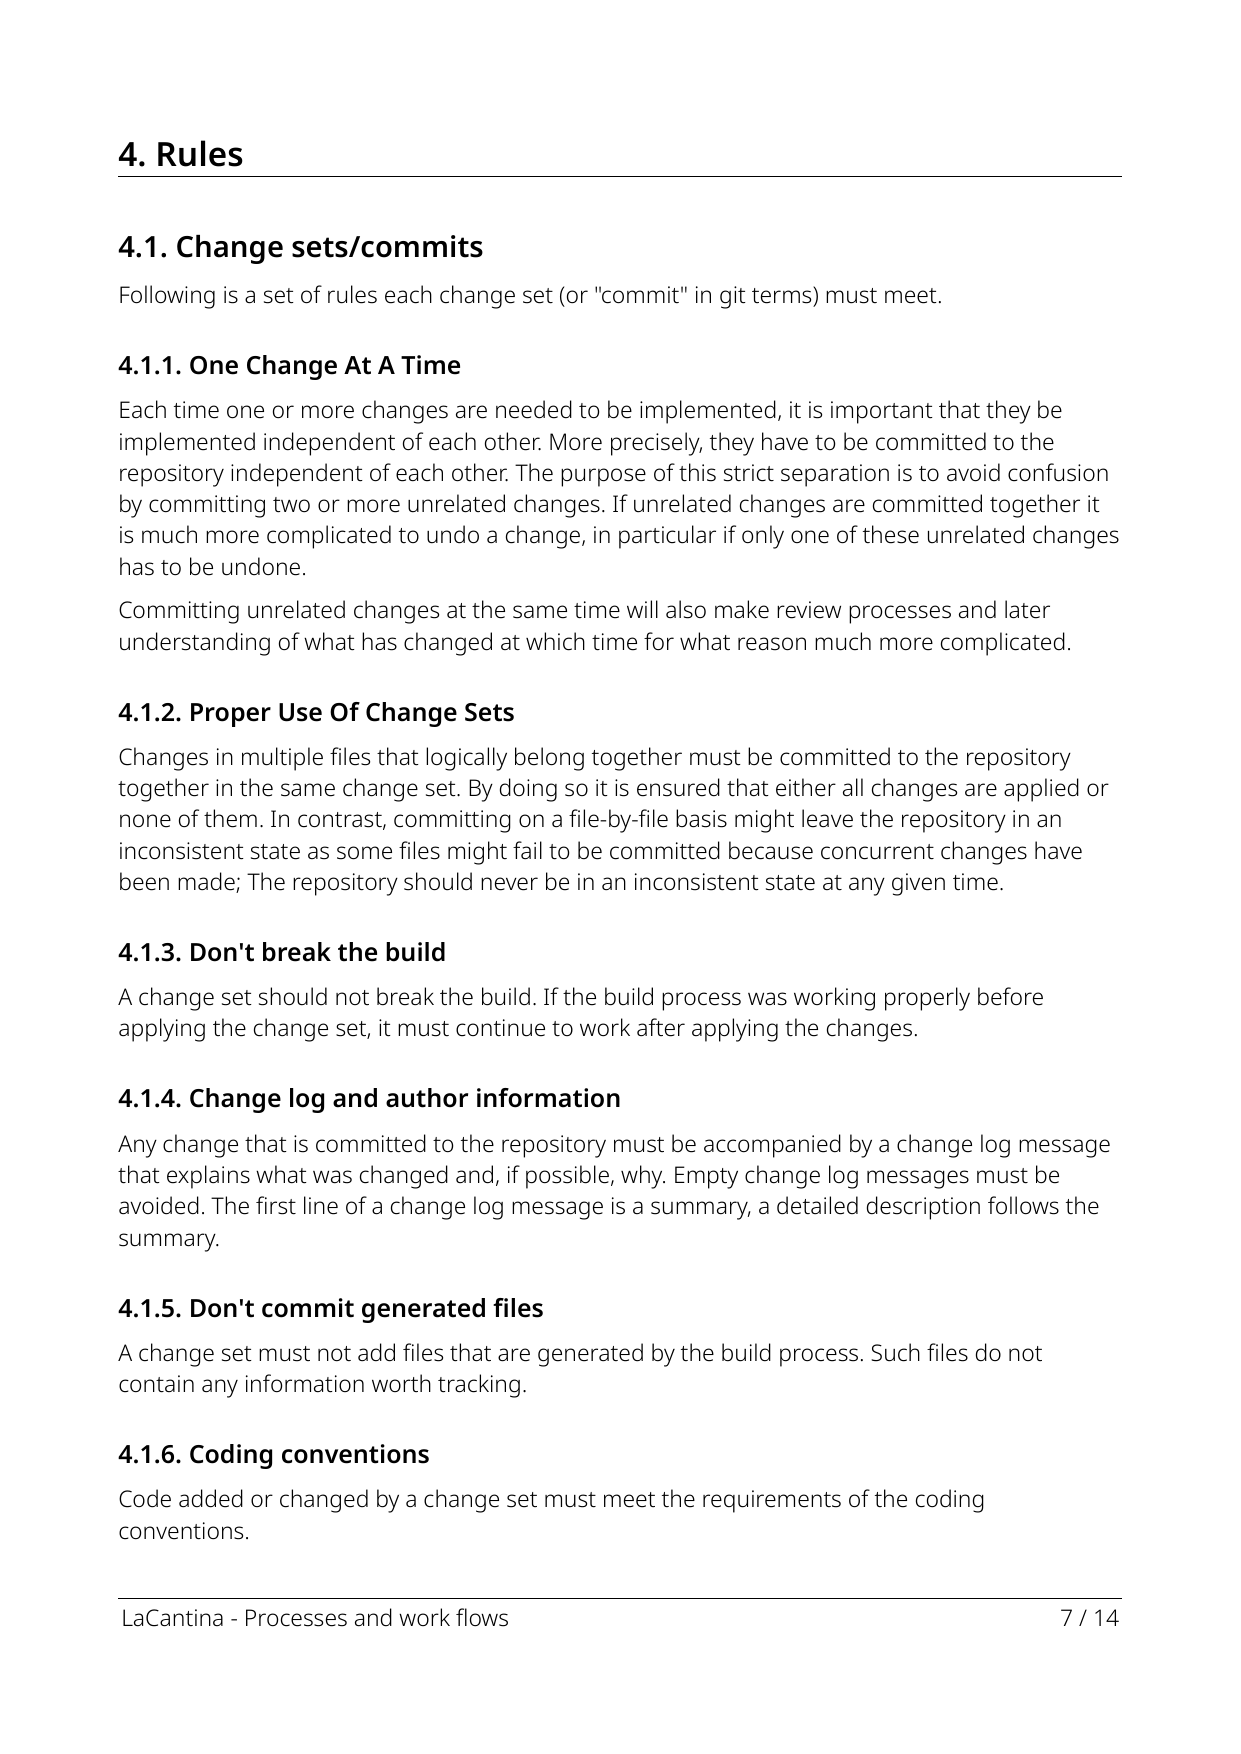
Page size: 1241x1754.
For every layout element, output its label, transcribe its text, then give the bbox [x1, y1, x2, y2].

subtitle One Change At A Time [118, 348, 1122, 382]
text Any change that is committed to the repository must be accompanied by a change log message that explains what was changed and, if possible, why. Empty change log messages must be avoided. The first line of a change log message is a summary, a detailed description follows the summary. [118, 1128, 1122, 1253]
subtitle Change sets/commits [118, 227, 1122, 266]
text Committing unrelated changes at the same time will also make review processes and later understanding of what has changed at which time for what reason much more complicated. [118, 594, 1122, 657]
text Following is a set of rules each change set (or "commit" in git terms) must meet. [118, 279, 1122, 310]
subtitle Change log and author information [118, 1081, 1122, 1115]
subtitle Coding conventions [118, 1437, 1122, 1471]
text A change set must not add files that are generated by the build process. Such files do not contain any information worth tracking. [118, 1337, 1122, 1399]
text Each time one or more changes are needed to be implemented, it is important that they be implemented independent of each other. More precisely, they have to be committed to the repository independent of each other. The purpose of this strict separation is to avoid confusion by committing two or more unrelated changes. If unrelated changes are committed together it is much more complicated to undo a change, in particular if only one of these unrelated changes has to be undone. [118, 394, 1122, 582]
subtitle Don't break the build [118, 934, 1122, 969]
subtitle Don't commit generated files [118, 1290, 1122, 1324]
text Changes in multiple files that logically belong together must be committed to the repository together in the same change set. By doing so it is ensured that either all changes are applied or none of them. In contrast, committing on a file-by-file basis might leave the repository in an inconsistent state as some files might fail to be committed because concurrent changes have been made; The repository should never be in an inconsistent state at any given time. [118, 741, 1122, 897]
text A change set should not break the build. If the build process was working properly before applying the change set, it must continue to work after applying the changes. [118, 981, 1122, 1044]
text Code added or changed by a change set must meet the requirements of the coding conventions. [118, 1483, 1122, 1546]
subtitle Proper Use Of Change Sets [118, 694, 1122, 728]
subtitle Rules [118, 131, 1122, 176]
